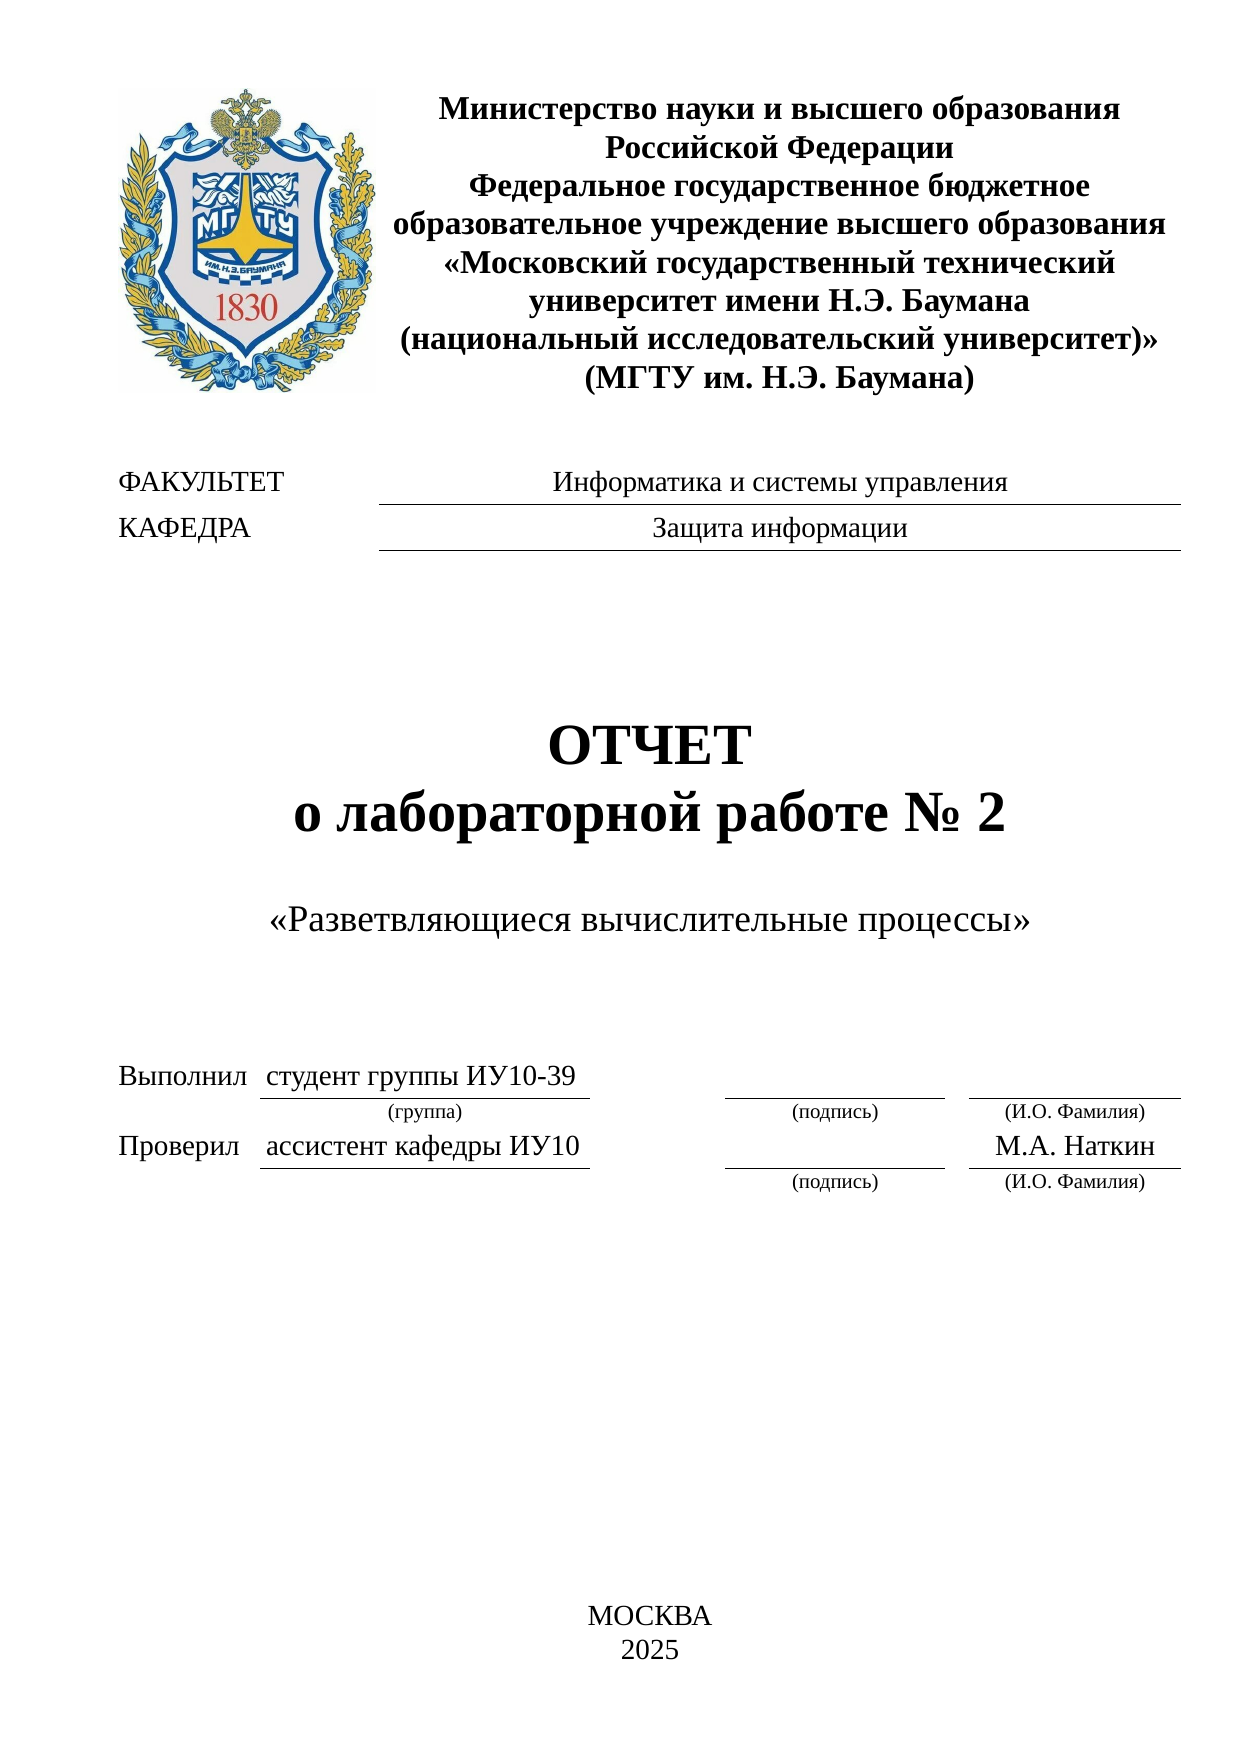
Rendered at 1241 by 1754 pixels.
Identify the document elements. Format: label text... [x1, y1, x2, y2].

table_cell [590, 1123, 725, 1168]
picture [118, 88, 376, 393]
table_cell [945, 1098, 969, 1123]
table_header [969, 1053, 1181, 1098]
table_cell (подпись) [725, 1099, 945, 1123]
table_cell [590, 1168, 725, 1193]
table_cell [118, 1168, 260, 1193]
table_cell М.А. Наткин [969, 1123, 1181, 1168]
table_cell [725, 1123, 945, 1168]
title ОТЧЕТ о лабораторной работе № 2 [118, 710, 1181, 844]
table_cell [945, 1168, 969, 1193]
table_header [590, 1053, 725, 1098]
table_header [945, 1053, 969, 1098]
table_cell [260, 1169, 589, 1193]
subtitle «Разветвляющиеся вычислительные процессы» [118, 896, 1181, 939]
table_cell (подпись) [725, 1169, 945, 1193]
table_cell (И.О. Фамилия) [969, 1169, 1181, 1193]
table_cell (группа) [260, 1099, 589, 1123]
table_header Выполнил [118, 1053, 260, 1098]
table_cell [118, 1098, 260, 1123]
table_cell Проверил [118, 1123, 260, 1168]
table_header ФАКУЛЬТЕТ [118, 459, 379, 504]
table_cell Защита информации [379, 505, 1181, 550]
table_cell [945, 1123, 969, 1168]
table_cell [590, 1098, 725, 1123]
table_cell (И.О. Фамилия) [969, 1099, 1181, 1123]
table_header [725, 1053, 945, 1098]
table_cell ассистент кафедры ИУ10 [260, 1123, 589, 1168]
table_header Информатика и системы управления [379, 459, 1181, 504]
table_cell КАФЕДРА [118, 504, 379, 550]
table_header студент группы ИУ10-39 [260, 1053, 589, 1098]
